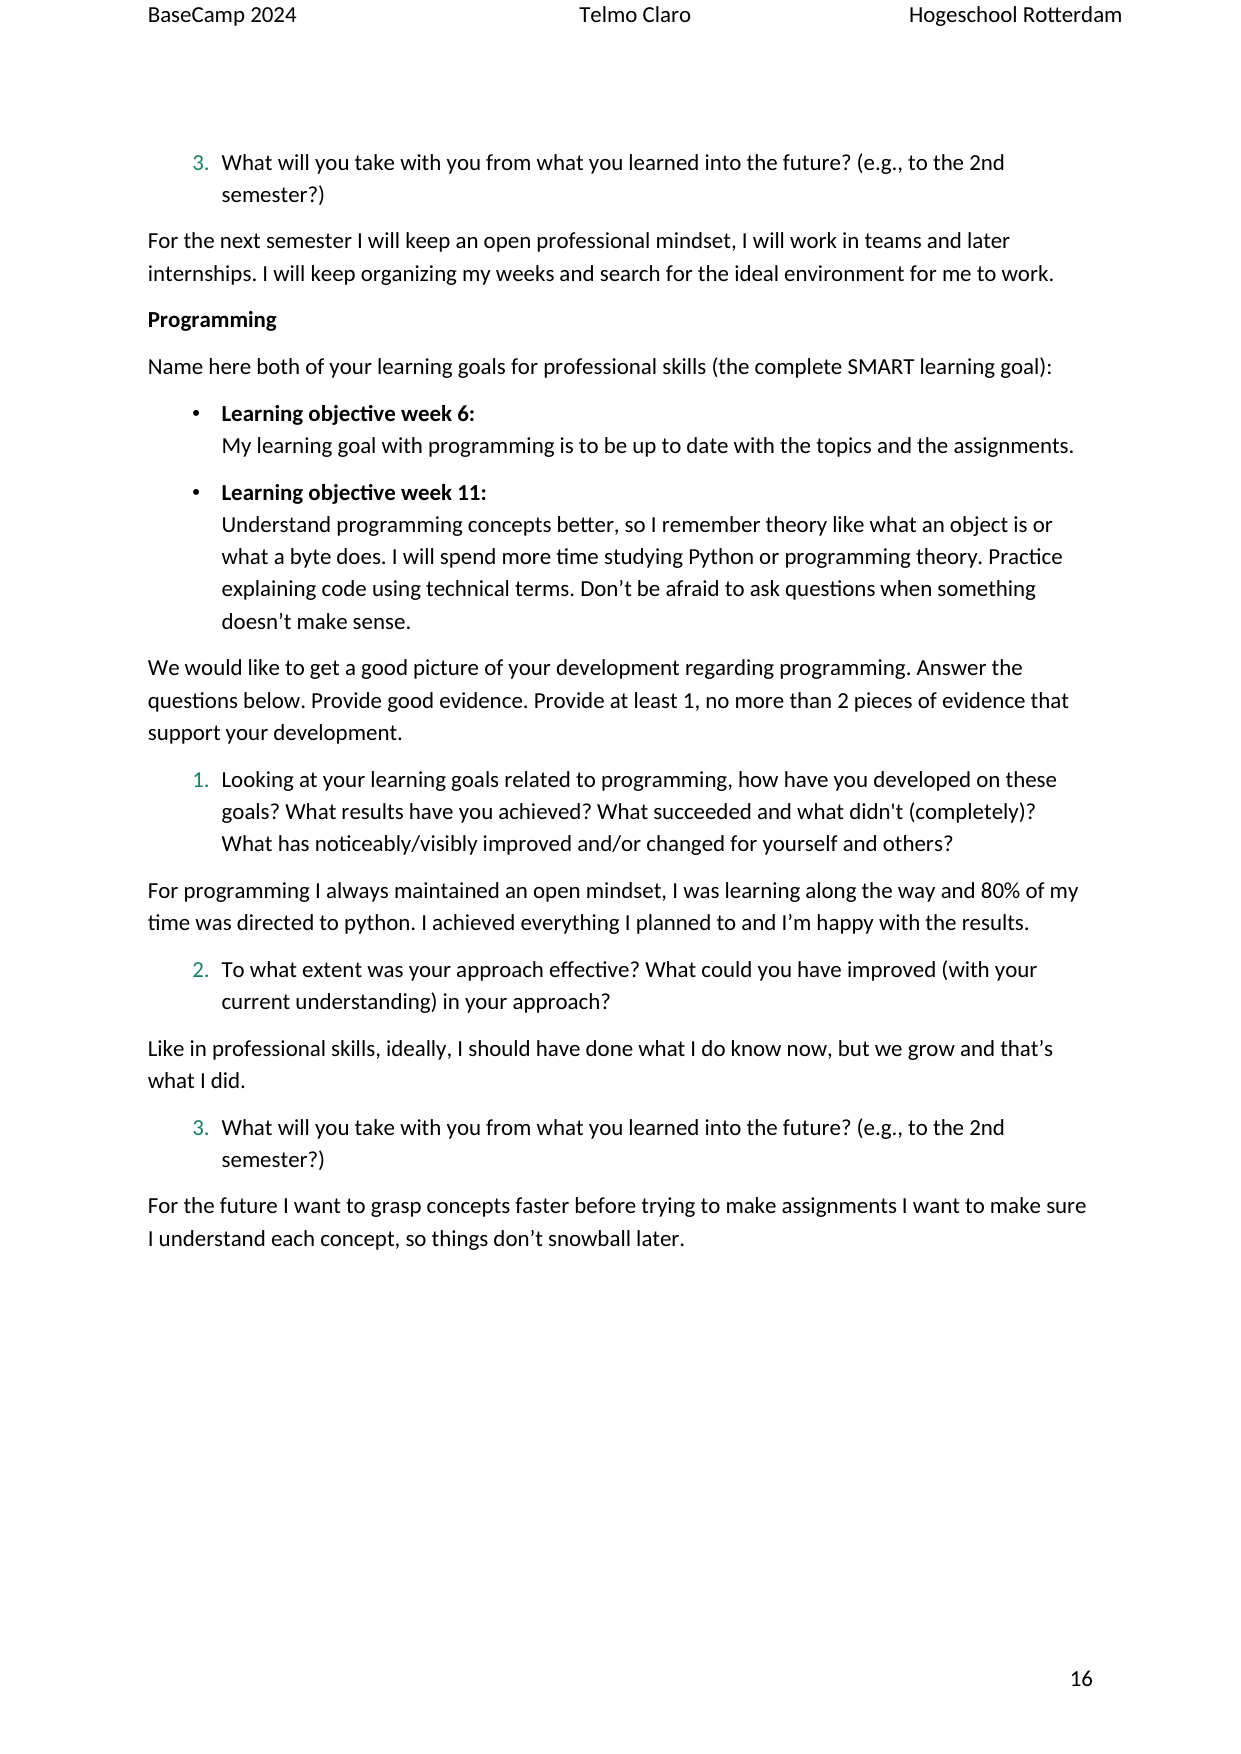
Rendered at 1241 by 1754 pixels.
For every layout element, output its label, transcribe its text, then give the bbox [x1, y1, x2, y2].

text For programming I always maintained an open mindset, I was learning along the way and 80% of my time was directed to python. I achieved everything I planned to and I’m happy with the results. [148, 876, 1093, 936]
text Programming [148, 306, 1093, 333]
list Looking at your learning goals related to programming, how have you developed on these goals? What results have you achieved? What succeeded and what didn't (completely)? What has noticeably/visibly improved and/or changed for yourself and others? [192, 765, 1093, 857]
list What will you take with you from what you learned into the future? (e.g., to the 2nd semester?) [192, 1113, 1093, 1173]
list To what extent was your approach effective? What could you have improved (with your current understanding) in your approach? [192, 955, 1093, 1015]
list Learning objective week 11: Understand programming concepts better, so I remember theory like what an object is or what a byte does. I will spend more time studying Python or programming theory. Practice explaining code using technical terms. Don’t be afraid to ask questions when something doesn’t make sense. [192, 478, 1093, 635]
text For the future I want to grasp concepts faster before trying to make assignments I want to make sure I understand each concept, so things don’t snowball later. [148, 1192, 1093, 1252]
text We would like to get a good picture of your development regarding programming. Answer the questions below. Provide good evidence. Provide at least 1, no more than 2 pieces of evidence that support your development. [148, 653, 1093, 746]
text Name here both of your learning goals for professional skills (the complete SMART learning goal): [148, 352, 1093, 380]
list Learning objective week 6: My learning goal with programming is to be up to date with the topics and the assignments. [192, 399, 1093, 459]
list What will you take with you from what you learned into the future? (e.g., to the 2nd semester?) [192, 148, 1093, 208]
text For the next semester I will keep an open professional mindset, I will work in teams and later internships. I will keep organizing my weeks and search for the ideal environment for me to work. [148, 227, 1093, 287]
text Like in professional skills, ideally, I should have done what I do know now, but we grow and that’s what I did. [148, 1034, 1093, 1094]
